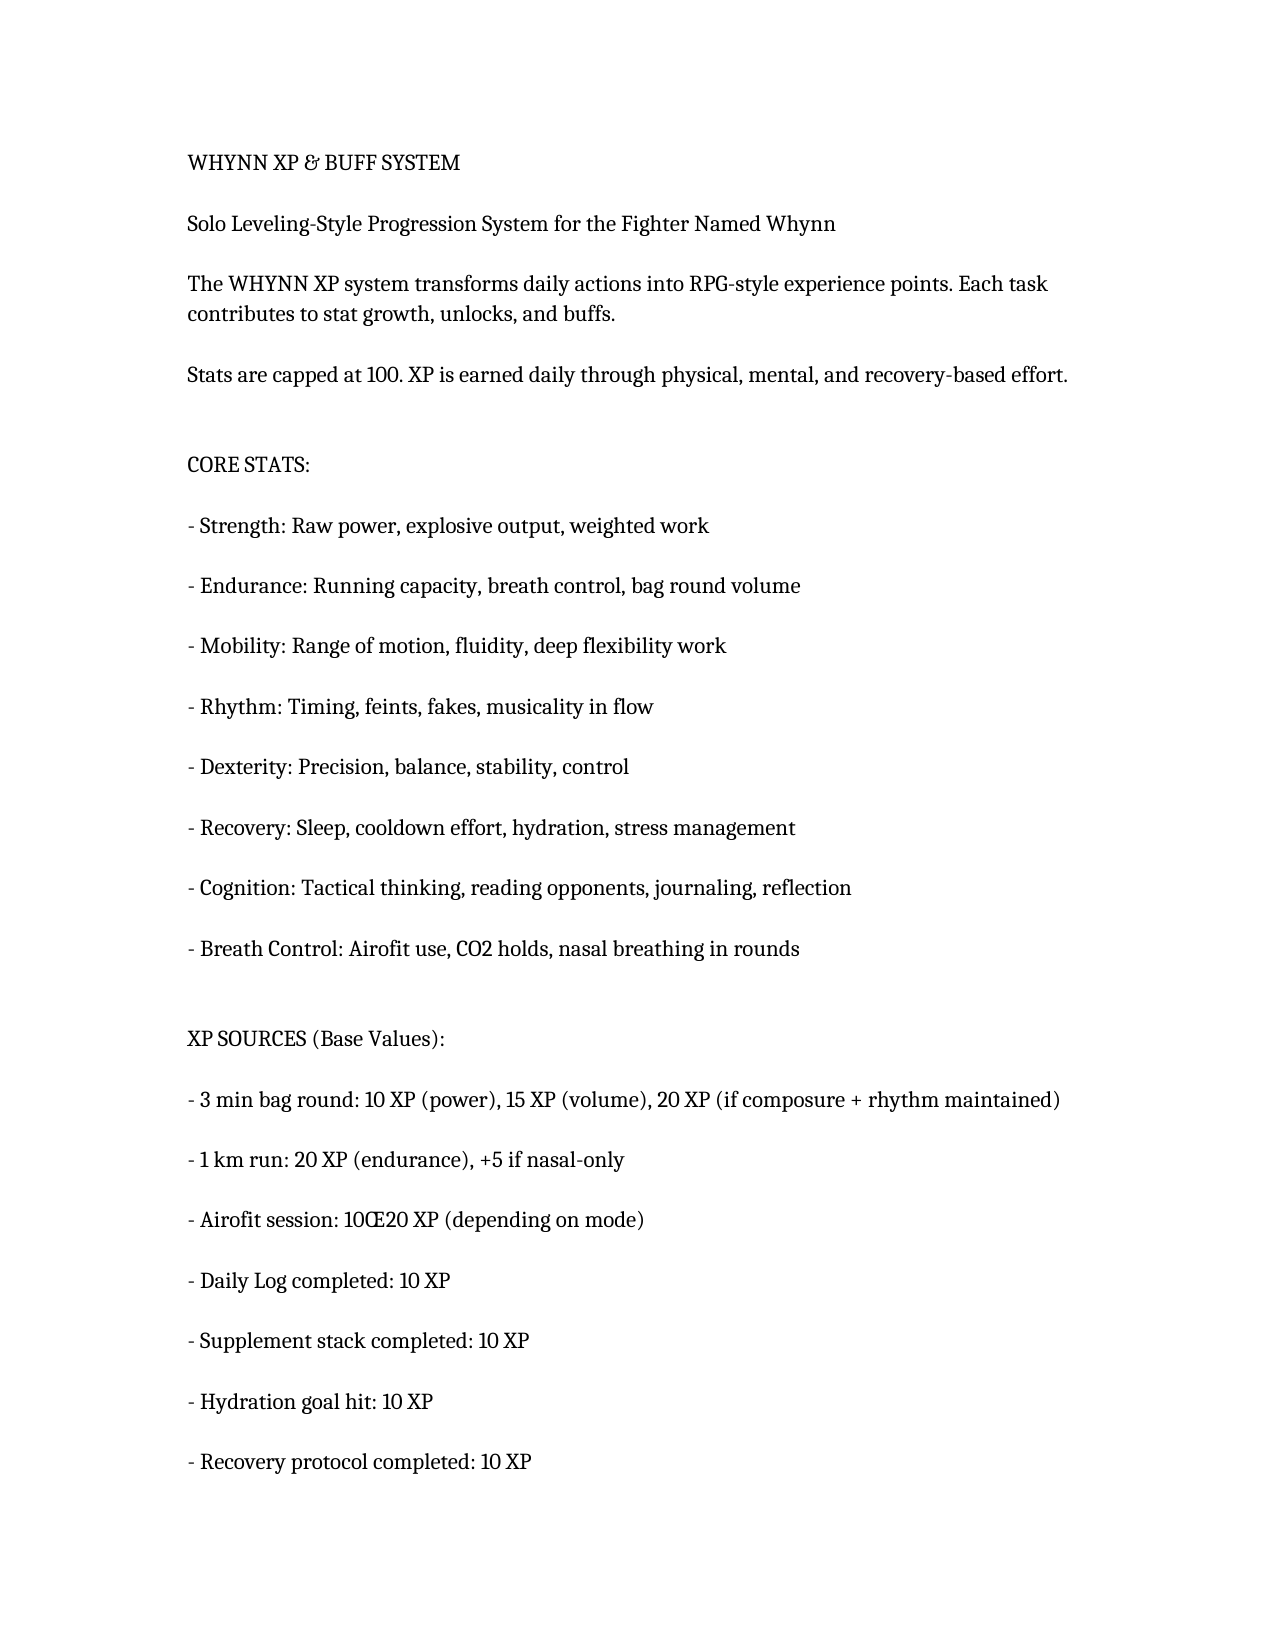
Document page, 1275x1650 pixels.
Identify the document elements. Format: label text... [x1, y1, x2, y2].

text WHYNN XP & BUFF SYSTEM Solo Leveling-Style Progression System for the Fighter Named Whynn The WHYNN XP system transforms daily actions into RPG-style experience points. Each task contributes to stat growth, unlocks, and buffs. Stats are capped at 100. XP is earned daily through physical, mental, and recovery-based effort. CORE STATS: - Strength: Raw power, explosive output, weighted work - Endurance: Running capacity, breath control, bag round volume - Mobility: Range of motion, fluidity, deep flexibility work - Rhythm: Timing, feints, fakes, musicality in flow - Dexterity: Precision, balance, stability, control - Recovery: Sleep, cooldown effort, hydration, stress management - Cognition: Tactical thinking, reading opponents, journaling, reflection - Breath Control: Airofit use, CO2 holds, nasal breathing in rounds XP SOURCES (Base Values): - 3 min bag round: 10 XP (power), 15 XP (volume), 20 XP (if composure + rhythm maintained) - 1 km run: 20 XP (endurance), +5 if nasal-only - Airofit session: 10Œ20 XP (depending on mode) - Daily Log completed: 10 XP - Supplement stack completed: 10 XP - Hydration goal hit: 10 XP - Recovery protocol completed: 10 XP [187, 150, 1087, 1475]
